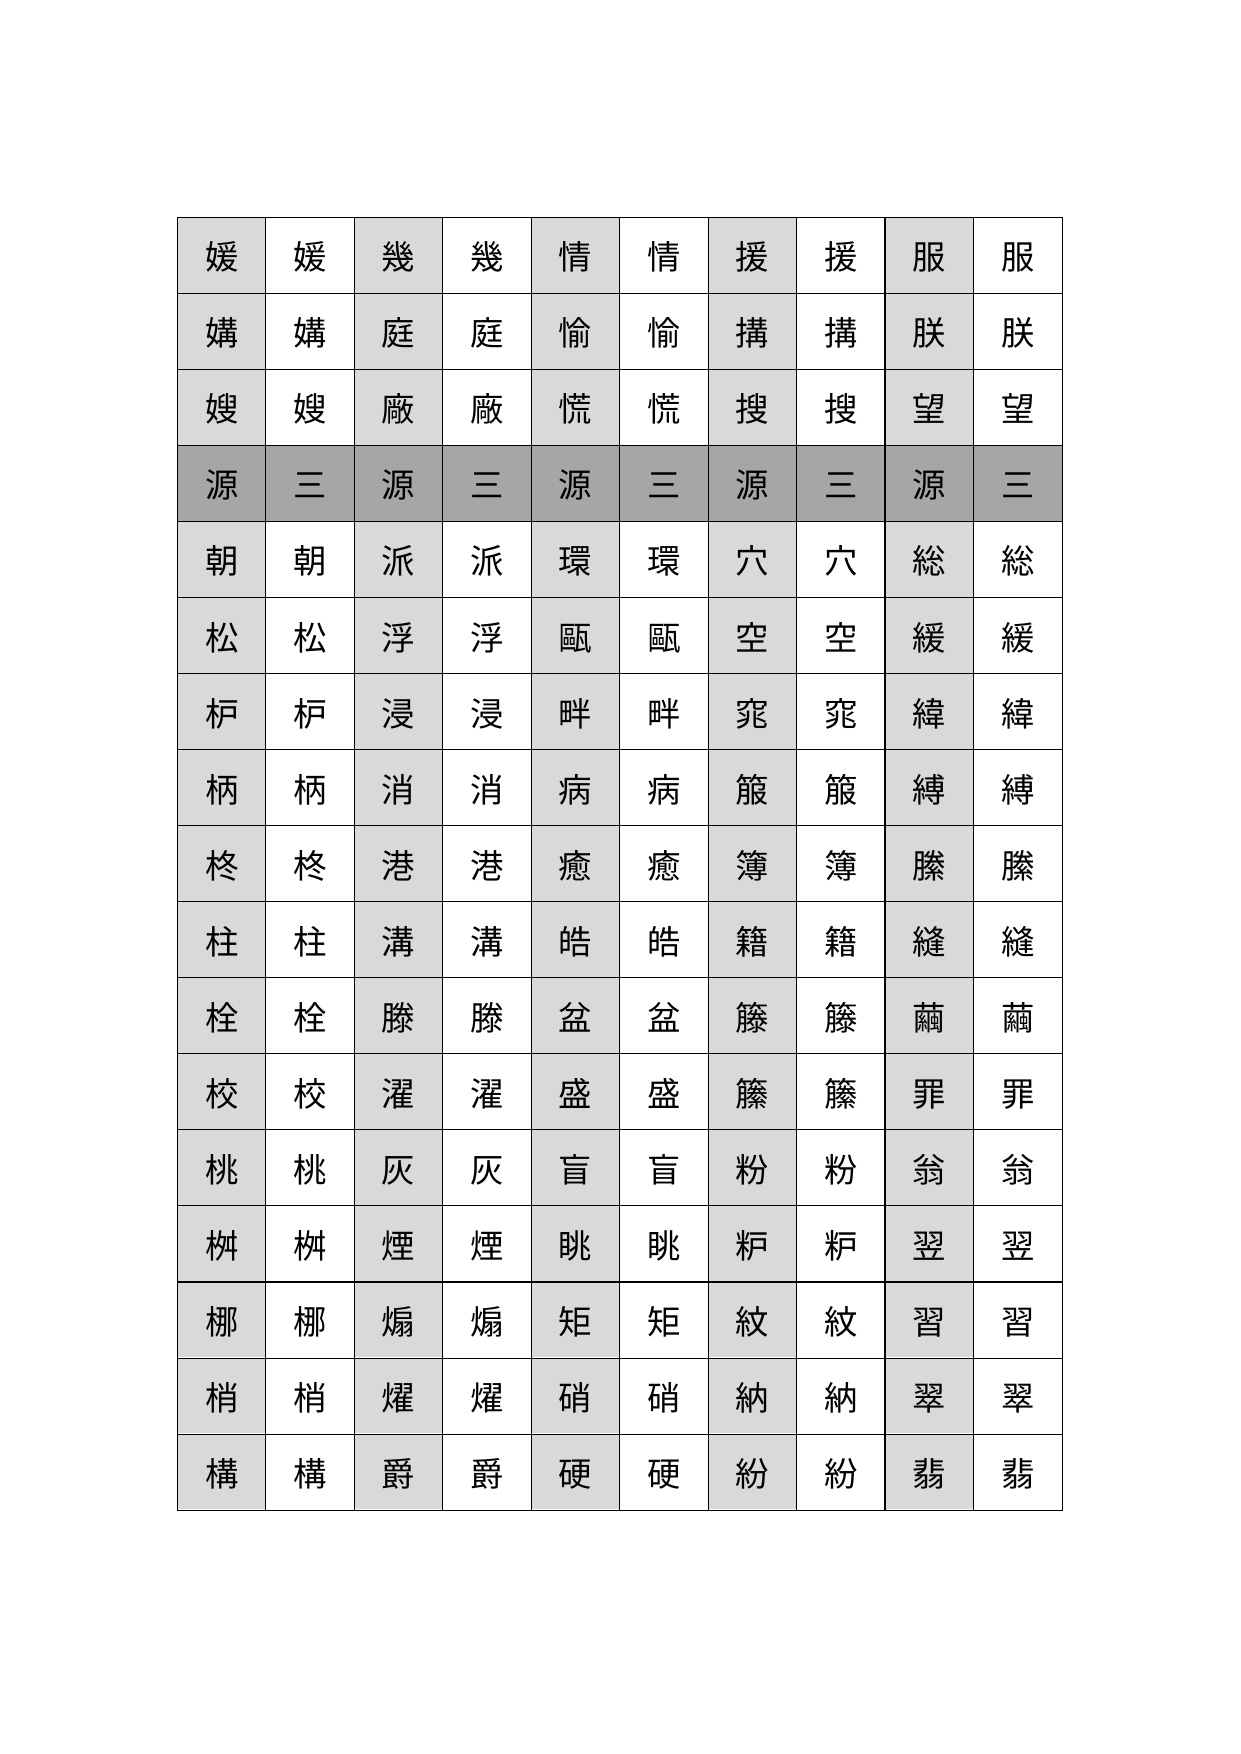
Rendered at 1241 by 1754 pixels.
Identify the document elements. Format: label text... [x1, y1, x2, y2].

table_cell 媛 [178, 218, 265, 293]
table_cell 滕 [443, 978, 531, 1053]
table_cell 愉 [620, 294, 708, 369]
table_cell 慌 [620, 370, 708, 445]
table_cell 搜 [709, 370, 796, 445]
table_cell 浮 [355, 598, 442, 673]
table_cell 柄 [178, 750, 265, 825]
table_cell 眺 [532, 1206, 619, 1281]
table_cell 庭 [355, 294, 442, 369]
table_cell 廠 [355, 370, 442, 445]
table_cell 盆 [532, 978, 619, 1053]
table_cell 燿 [355, 1359, 442, 1433]
table_cell 粐 [709, 1206, 796, 1281]
table_cell 皓 [532, 902, 619, 977]
table_cell 翡 [886, 1435, 973, 1509]
table_cell 浸 [443, 674, 531, 749]
table_cell 三 [266, 446, 354, 521]
table_cell 箙 [797, 750, 884, 825]
table_cell 栓 [266, 978, 354, 1053]
table_cell 消 [355, 750, 442, 825]
table_cell 嫂 [178, 370, 265, 445]
table_cell 源 [532, 446, 619, 521]
table_cell 環 [532, 522, 619, 597]
table_cell 硬 [532, 1435, 619, 1509]
table_cell 愉 [532, 294, 619, 369]
table_cell 縛 [886, 750, 973, 825]
table_cell 粉 [709, 1130, 796, 1205]
table_cell 源 [709, 446, 796, 521]
table_cell 癒 [532, 826, 619, 901]
table_cell 朝 [178, 522, 265, 597]
table_cell 派 [355, 522, 442, 597]
table_cell 溝 [443, 902, 531, 977]
table_cell 源 [178, 446, 265, 521]
table_cell 媛 [266, 218, 354, 293]
table_cell 梢 [266, 1359, 354, 1433]
table_cell 縫 [886, 902, 973, 977]
table_cell 濯 [443, 1054, 531, 1129]
table_cell 習 [886, 1283, 973, 1357]
table_cell 桃 [266, 1130, 354, 1205]
table_cell 桝 [178, 1206, 265, 1281]
table_cell 環 [620, 522, 708, 597]
table_cell 簿 [709, 826, 796, 901]
table_cell 煽 [355, 1283, 442, 1357]
table_cell 盲 [532, 1130, 619, 1205]
table_cell 枦 [266, 674, 354, 749]
table_cell 構 [266, 1435, 354, 1509]
table_cell 甌 [532, 598, 619, 673]
table_cell 翠 [886, 1359, 973, 1433]
table_cell 三 [974, 446, 1062, 521]
table_cell 硬 [620, 1435, 708, 1509]
table_cell 翌 [974, 1206, 1062, 1281]
table_cell 廠 [443, 370, 531, 445]
table_cell 松 [266, 598, 354, 673]
table_cell 校 [266, 1054, 354, 1129]
table_cell 濯 [355, 1054, 442, 1129]
table_cell 情 [620, 218, 708, 293]
table_cell 籐 [709, 978, 796, 1053]
table_cell 病 [620, 750, 708, 825]
table_cell 緯 [974, 674, 1062, 749]
table_cell 柄 [266, 750, 354, 825]
table_cell 三 [620, 446, 708, 521]
table_cell 柊 [266, 826, 354, 901]
table_cell 朕 [974, 294, 1062, 369]
table_cell 栓 [178, 978, 265, 1053]
table_cell 縢 [886, 826, 973, 901]
table_cell 納 [797, 1359, 884, 1433]
table_cell 媾 [266, 294, 354, 369]
table_cell 緯 [886, 674, 973, 749]
table_cell 繭 [974, 978, 1062, 1053]
table_cell 皓 [620, 902, 708, 977]
table_cell 三 [443, 446, 531, 521]
table_cell 縫 [974, 902, 1062, 977]
table_cell 翌 [886, 1206, 973, 1281]
table_cell 紋 [709, 1283, 796, 1357]
table_cell 盛 [532, 1054, 619, 1129]
table_cell 硝 [532, 1359, 619, 1433]
table_cell 搜 [797, 370, 884, 445]
table_cell 爵 [443, 1435, 531, 1509]
table_cell 縛 [974, 750, 1062, 825]
table_cell 桝 [266, 1206, 354, 1281]
table_cell 籍 [797, 902, 884, 977]
table_cell 消 [443, 750, 531, 825]
table_cell 紋 [797, 1283, 884, 1357]
table_cell 窕 [797, 674, 884, 749]
table_cell 梢 [178, 1359, 265, 1433]
table_cell 籘 [709, 1054, 796, 1129]
table_cell 盲 [620, 1130, 708, 1205]
table_cell 港 [443, 826, 531, 901]
table_cell 翁 [886, 1130, 973, 1205]
table_cell 情 [532, 218, 619, 293]
table_cell 空 [709, 598, 796, 673]
table_cell 煙 [355, 1206, 442, 1281]
table_cell 構 [178, 1435, 265, 1509]
table_cell 癒 [620, 826, 708, 901]
table_cell 幾 [355, 218, 442, 293]
table_cell 翠 [974, 1359, 1062, 1433]
table_cell 梛 [178, 1283, 265, 1357]
table_cell 習 [974, 1283, 1062, 1357]
table_cell 幾 [443, 218, 531, 293]
table_cell 望 [974, 370, 1062, 445]
table_cell 繭 [886, 978, 973, 1053]
table_cell 畔 [532, 674, 619, 749]
table_cell 納 [709, 1359, 796, 1433]
table_cell 翡 [974, 1435, 1062, 1509]
table_cell 搆 [709, 294, 796, 369]
table_cell 空 [797, 598, 884, 673]
table_cell 源 [355, 446, 442, 521]
table_cell 窕 [709, 674, 796, 749]
table_cell 粉 [797, 1130, 884, 1205]
table_cell 柱 [178, 902, 265, 977]
table_cell 援 [709, 218, 796, 293]
table_cell 援 [797, 218, 884, 293]
table_cell 矩 [620, 1283, 708, 1357]
table_cell 籐 [797, 978, 884, 1053]
table_cell 病 [532, 750, 619, 825]
table_cell 柱 [266, 902, 354, 977]
table_cell 煽 [443, 1283, 531, 1357]
table_cell 浸 [355, 674, 442, 749]
table_cell 煙 [443, 1206, 531, 1281]
table_cell 盛 [620, 1054, 708, 1129]
table_cell 矩 [532, 1283, 619, 1357]
table_cell 慌 [532, 370, 619, 445]
table_cell 服 [886, 218, 973, 293]
table_cell 緩 [886, 598, 973, 673]
table_cell 媾 [178, 294, 265, 369]
table_cell 盆 [620, 978, 708, 1053]
table_cell 三 [797, 446, 884, 521]
table_cell 滕 [355, 978, 442, 1053]
table_cell 穴 [709, 522, 796, 597]
table_cell 校 [178, 1054, 265, 1129]
table_cell 庭 [443, 294, 531, 369]
table_cell 松 [178, 598, 265, 673]
table_cell 燿 [443, 1359, 531, 1433]
table_cell 搆 [797, 294, 884, 369]
table_cell 紛 [709, 1435, 796, 1509]
table_cell 灰 [443, 1130, 531, 1205]
table_cell 籍 [709, 902, 796, 977]
table_cell 硝 [620, 1359, 708, 1433]
table_cell 源 [886, 446, 973, 521]
table_cell 朝 [266, 522, 354, 597]
table_cell 罪 [974, 1054, 1062, 1129]
table_cell 溝 [355, 902, 442, 977]
table_cell 梛 [266, 1283, 354, 1357]
table_cell 穴 [797, 522, 884, 597]
table_cell 緩 [974, 598, 1062, 673]
table_cell 罪 [886, 1054, 973, 1129]
table_cell 総 [886, 522, 973, 597]
table_cell 粐 [797, 1206, 884, 1281]
table_cell 浮 [443, 598, 531, 673]
table_cell 爵 [355, 1435, 442, 1509]
table_cell 眺 [620, 1206, 708, 1281]
table_cell 翁 [974, 1130, 1062, 1205]
table_cell 紛 [797, 1435, 884, 1509]
table_cell 服 [974, 218, 1062, 293]
table_cell 桃 [178, 1130, 265, 1205]
table_cell 朕 [886, 294, 973, 369]
table_cell 畔 [620, 674, 708, 749]
table_cell 嫂 [266, 370, 354, 445]
table_cell 簿 [797, 826, 884, 901]
table_cell 籘 [797, 1054, 884, 1129]
table_cell 港 [355, 826, 442, 901]
table_cell 枦 [178, 674, 265, 749]
table_cell 望 [886, 370, 973, 445]
table_cell 箙 [709, 750, 796, 825]
table_cell 総 [974, 522, 1062, 597]
table_cell 灰 [355, 1130, 442, 1205]
table_cell 甌 [620, 598, 708, 673]
table_cell 縢 [974, 826, 1062, 901]
table_cell 派 [443, 522, 531, 597]
table_cell 柊 [178, 826, 265, 901]
